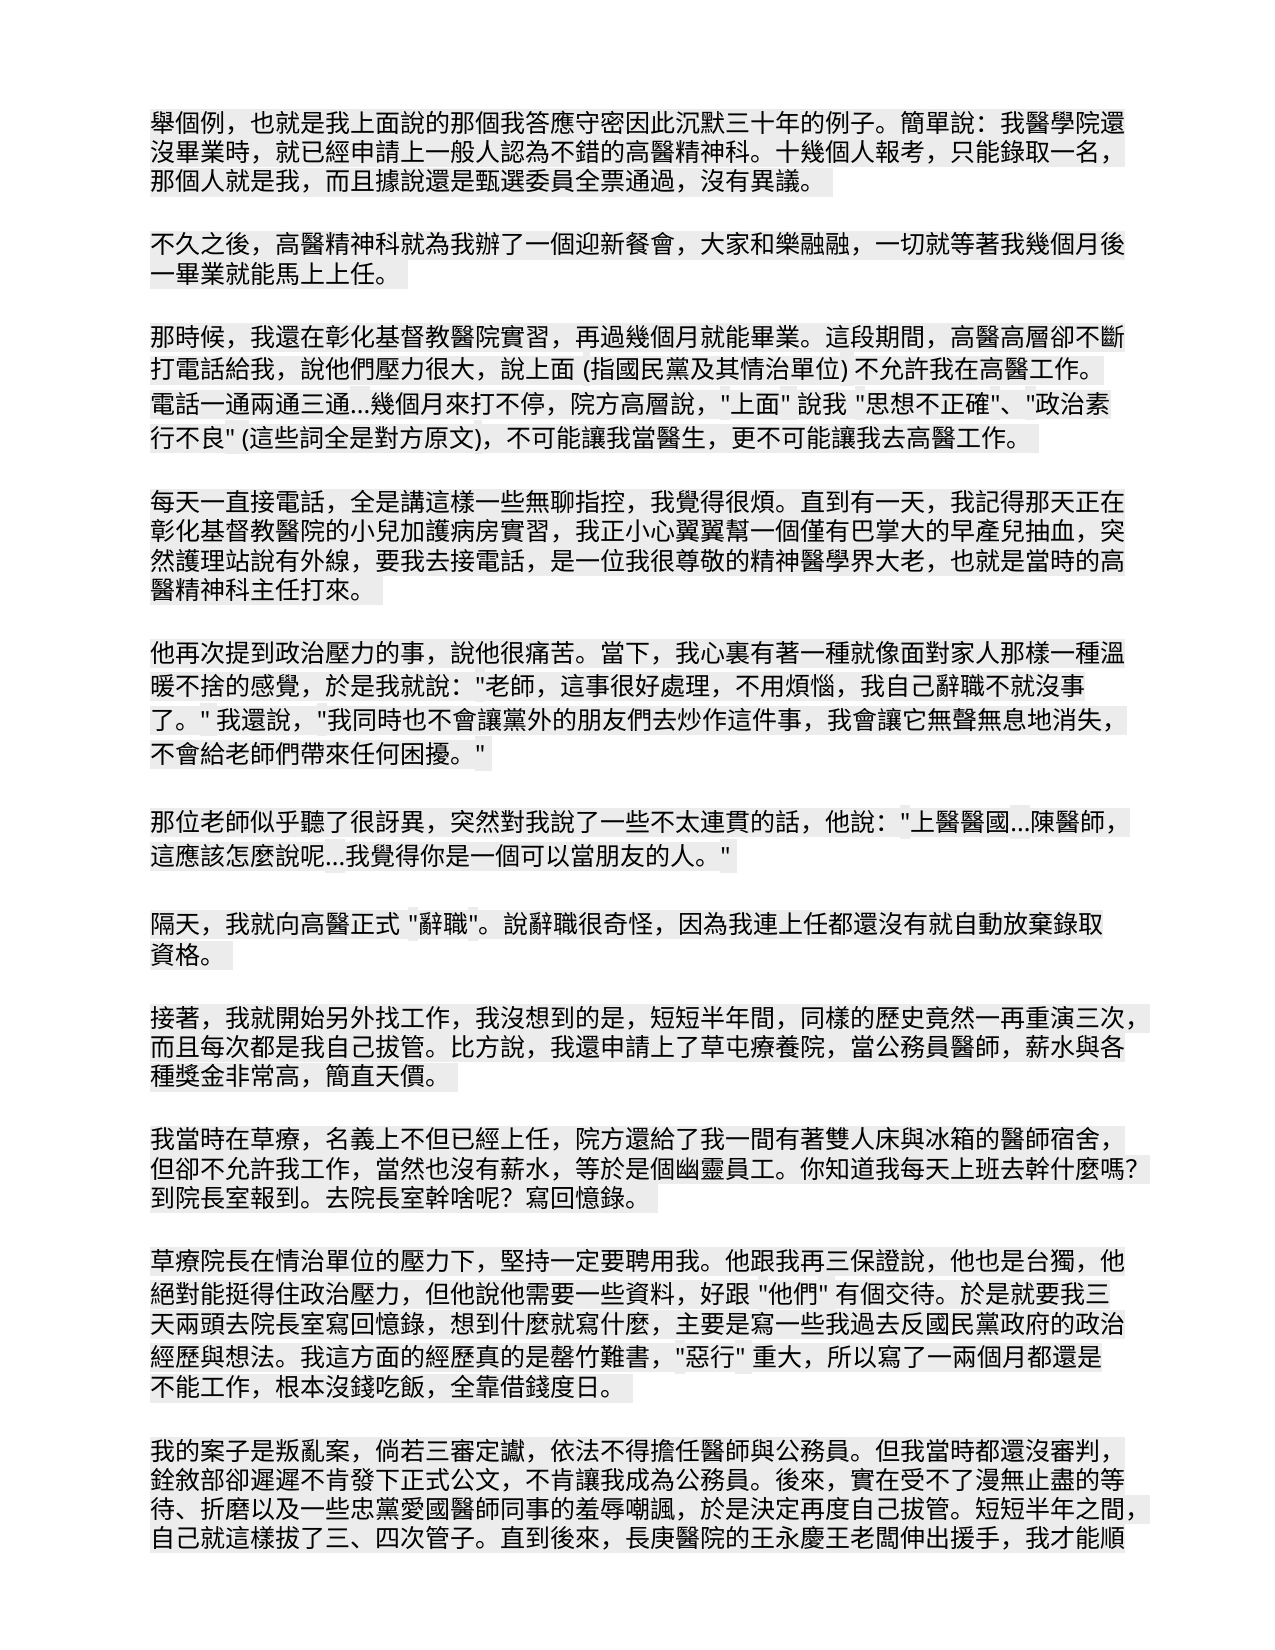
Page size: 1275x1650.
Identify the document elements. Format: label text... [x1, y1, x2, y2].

text (續卡管啟示錄) 十三，拔管不是新鮮事 在這島上，為何痛苦永無休止地循環？為何醜劇悲劇不斷重演？可悲之處也許在於：我們從來都不是真的想要面對問題。或者說，我們始終只能看見所謂 "大的"，卻對根本數不清的 "小的"，不屑一顧。而所謂大小，並非意義本身的真正大小，而是鎂光燈與權位及外在聲光之大小。 比方說，一個所謂美女發生了點事，馬上全島沸騰，萬眾矚目，聲援與檢討聲不斷。但是，一個被認為不是美女的人，發生了更大的事，卻根本無人理會。但是，人事物的意義難道是存在於外在聲光，而非內在實質？一個美女被強姦就事關重大？一個不是美女被強姦就無關緊要？ 這樣一種莫名其妙的差別待遇，意味著什麼？意味著人們並不是真心在意事情 "本身"，而只是在意事情 "以外" 的聲光效果。你看，台灣的監獄或看守所，至今每天都還是在刑求、凌虐甚至性侵與性騷擾受刑人或嫌犯，有人在乎嗎？沒有。但是，政治人物一點點連雞毛蒜皮都談不上的事，馬上 "人權" 指控就滿天飛了。這時你就能清楚看見，人們所看重的並不是什麼人權本身，而是 "誰的" 所謂 "人權"。 但是，任何價值與法治規範之所以重要，之所以值得尊重，理應就在於其內在的一致性與無差別待遇。 比方說，在台灣當病人看病，我會盡一切可能不透露我的醫生身份，也因此經常遭受各種不可思議的惡劣對待與胡搞瞎搞；越是醫學中心，越是如此。可是，我若表明身份，說出我是 "誰"，醫護人員的整個態度往往馬上就會完全不一樣，"老師您好"，"學長您好"，非常客氣，而且根據理性仔細行事，不敢馬虎，也不會愛理不理。這時候，我們能說這些醫護人員學會了對於病患的基本尊重嗎？當然沒有。他不是尊重病患，而是 "尊重" 你是 "誰"。這樣一種 "尊重"，當然不是尊重。 除了外在聲光大小的差別待遇之外，還有時空背景的差異所導致的感受之不同。比方說拔管，這事一點也不希奇，三十年來，我就不知道被拔了多少次了；藍的拔，綠的也拔，藍綠都有份。最早那幾次，甚至還全都是我自己拔的。 有件事，沉默了三十年，因為我當年曾答應某位老師不對外提起此事，不管記者怎麼問，不管約略知情的黨外同志怎麼鼓吹藉此擴大政治事端，我一概不理。當時，有位綠營大老同時也是醫界大老，把他耳聞的這事寫出來，登在報上，一堆記者馬上又跑來找我，想做專題報導，想問出更多細節，但我還是一個字也沒講。 這件事的表面經過，其實很多醫界老一輩或我這一輩的人也許知道，從現在的眼光看，三十年了，早已事過境遷，其實也沒什麼好談，更沒有什麼好守密。倘若它有點意義，在我眼裏，所有意義也全都是我個人所有。我非常不喜歡公眾意義這種東西，因為公與私、客觀與主觀，一輕一重，相去甚遠。 私密世界，個人悲歡沉重無比，而公眾意義卻只是眾人喧囂口舌，煙火般的聲光，無足輕重。當然，一般人並不是這樣看待人事物的價值；一般人反而看重所謂公眾意義，最好能載入史冊，眾人瞻仰；而我只想讓一切難以言喻的悲歡，伴隨我所愛的、或離或逝的親友家人，沉入我心深處。 不過，這些不是我現在想說的。我只是要說點客觀的道理。我要說的是，拔管不是什麼新鮮事，不但不是，而且半個多世紀來根本不曾消失，人們卻把它說得彷彿前所未聞。 三十年來，我自己就被拔過無數次。拔是常態，不拔才令人訝異。而且，三十年前最早那幾次，在那樣一種恐怖高壓的年代，為了不連累他人，全是我自己拔的管。 舉個例，也就是我上面說的那個我答應守密因此沉默三十年的例子。簡單說：我醫學院還沒畢業時，就已經申請上一般人認為不錯的高醫精神科。十幾個人報考，只能錄取一名，那個人就是我，而且據說還是甄選委員全票通過，沒有異議。 不久之後，高醫精神科就為我辦了一個迎新餐會，大家和樂融融，一切就等著我幾個月後一畢業就能馬上上任。 那時候，我還在彰化基督教醫院實習，再過幾個月就能畢業。這段期間，高醫高層卻不斷打電話給我，說他們壓力很大，說上面 (指國民黨及其情治單位) 不允許我在高醫工作。電話一通兩通三通...幾個月來打不停，院方高層說，"上面" 說我 "思想不正確"、"政治素行不良" (這些詞全是對方原文)，不可能讓我當醫生，更不可能讓我去高醫工作。 每天一直接電話，全是講這樣一些無聊指控，我覺得很煩。直到有一天，我記得那天正在彰化基督教醫院的小兒加護病房實習，我正小心翼翼幫一個僅有巴掌大的早產兒抽血，突然護理站說有外線，要我去接電話，是一位我很尊敬的精神醫學界大老，也就是當時的高醫精神科主任打來。 他再次提到政治壓力的事，說他很痛苦。當下，我心裏有著一種就像面對家人那樣一種溫暖不捨的感覺，於是我就說："老師，這事很好處理，不用煩惱，我自己辭職不就沒事了。" 我還說，"我同時也不會讓黨外的朋友們去炒作這件事，我會讓它無聲無息地消失，不會給老師們帶來任何困擾。" 那位老師似乎聽了很訝異，突然對我說了一些不太連貫的話，他說："上醫醫國...陳醫師，這應該怎麼說呢...我覺得你是一個可以當朋友的人。" 隔天，我就向高醫正式 "辭職"。說辭職很奇怪，因為我連上任都還沒有就自動放棄錄取資格。 接著，我就開始另外找工作，我沒想到的是，短短半年間，同樣的歷史竟然一再重演三次，而且每次都是我自己拔管。比方說，我還申請上了草屯療養院，當公務員醫師，薪水與各種獎金非常高，簡直天價。 我當時在草療，名義上不但已經上任，院方還給了我一間有著雙人床與冰箱的醫師宿舍，但卻不允許我工作，當然也沒有薪水，等於是個幽靈員工。你知道我每天上班去幹什麼嗎？到院長室報到。去院長室幹啥呢？寫回憶錄。 草療院長在情治單位的壓力下，堅持一定要聘用我。他跟我再三保證說，他也是台獨，他絕對能挺得住政治壓力，但他說他需要一些資料，好跟 "他們" 有個交待。於是就要我三天兩頭去院長室寫回憶錄，想到什麼就寫什麼，主要是寫一些我過去反國民黨政府的政治經歷與想法。我這方面的經歷真的是罄竹難書，"惡行" 重大，所以寫了一兩個月都還是不能工作，根本沒錢吃飯，全靠借錢度日。 我的案子是叛亂案，倘若三審定讞，依法不得擔任醫師與公務員。但我當時都還沒審判，銓敘部卻遲遲不肯發下正式公文，不肯讓我成為公務員。後來，實在受不了漫無止盡的等待、折磨以及一些忠黨愛國醫師同事的羞辱嘲諷，於是決定再度自己拔管。短短半年之間，自己就這樣拔了三、四次管子。直到後來，長庚醫院的王永慶王老闆伸出援手，我才能順利當上醫師。王老闆很乾脆，沒有叫我寫回憶錄，只要求我簽了一張切結書，切結書上寫了一行字： "本人日後若因案 (叛亂案) 被捕或受刑，一概與長庚醫院無關。" 我簽了字，於是就在林口長庚醫院展開我的醫師生涯。 你知道嗎？這一切政治壓力其實是完全肆無忌憚的，不僅僅會去施壓、恐嚇你的工作單位，阻斷你的一切前途出路，比方說禁止我出國讀書，因為叛亂案最低本刑七年，屬重大刑案，依法可禁止出境；更是經常會去威脅你的家人，或是透過暗示與明示，拿你的親友家人的安危當成一種人質與籌碼來逼你就範。 我很想說的是：我常覺得時下的國民黨人很娘，很不食人間煙火，似乎始終不曾真正意識到自己的黨在過去根本數不清的各種敗行劣跡。這其實也意味著，大家並不是真正想面對問題，而只是在某些所謂聲光較大的問題上湊一番熱鬧。當熱潮一過，該拔的，想拔的，依舊還是會繼續拔個不停。重視是非曲直的風氣，似乎很難在台灣這樣一種極度欠缺人文精神的聲光社會中生根，更不用說萌芽與茁壯了。 (午餐時間，未完待續。今天下午晚上都還要看診。再抽空檔時間寫。) [150, 75, 1125, 1553]
